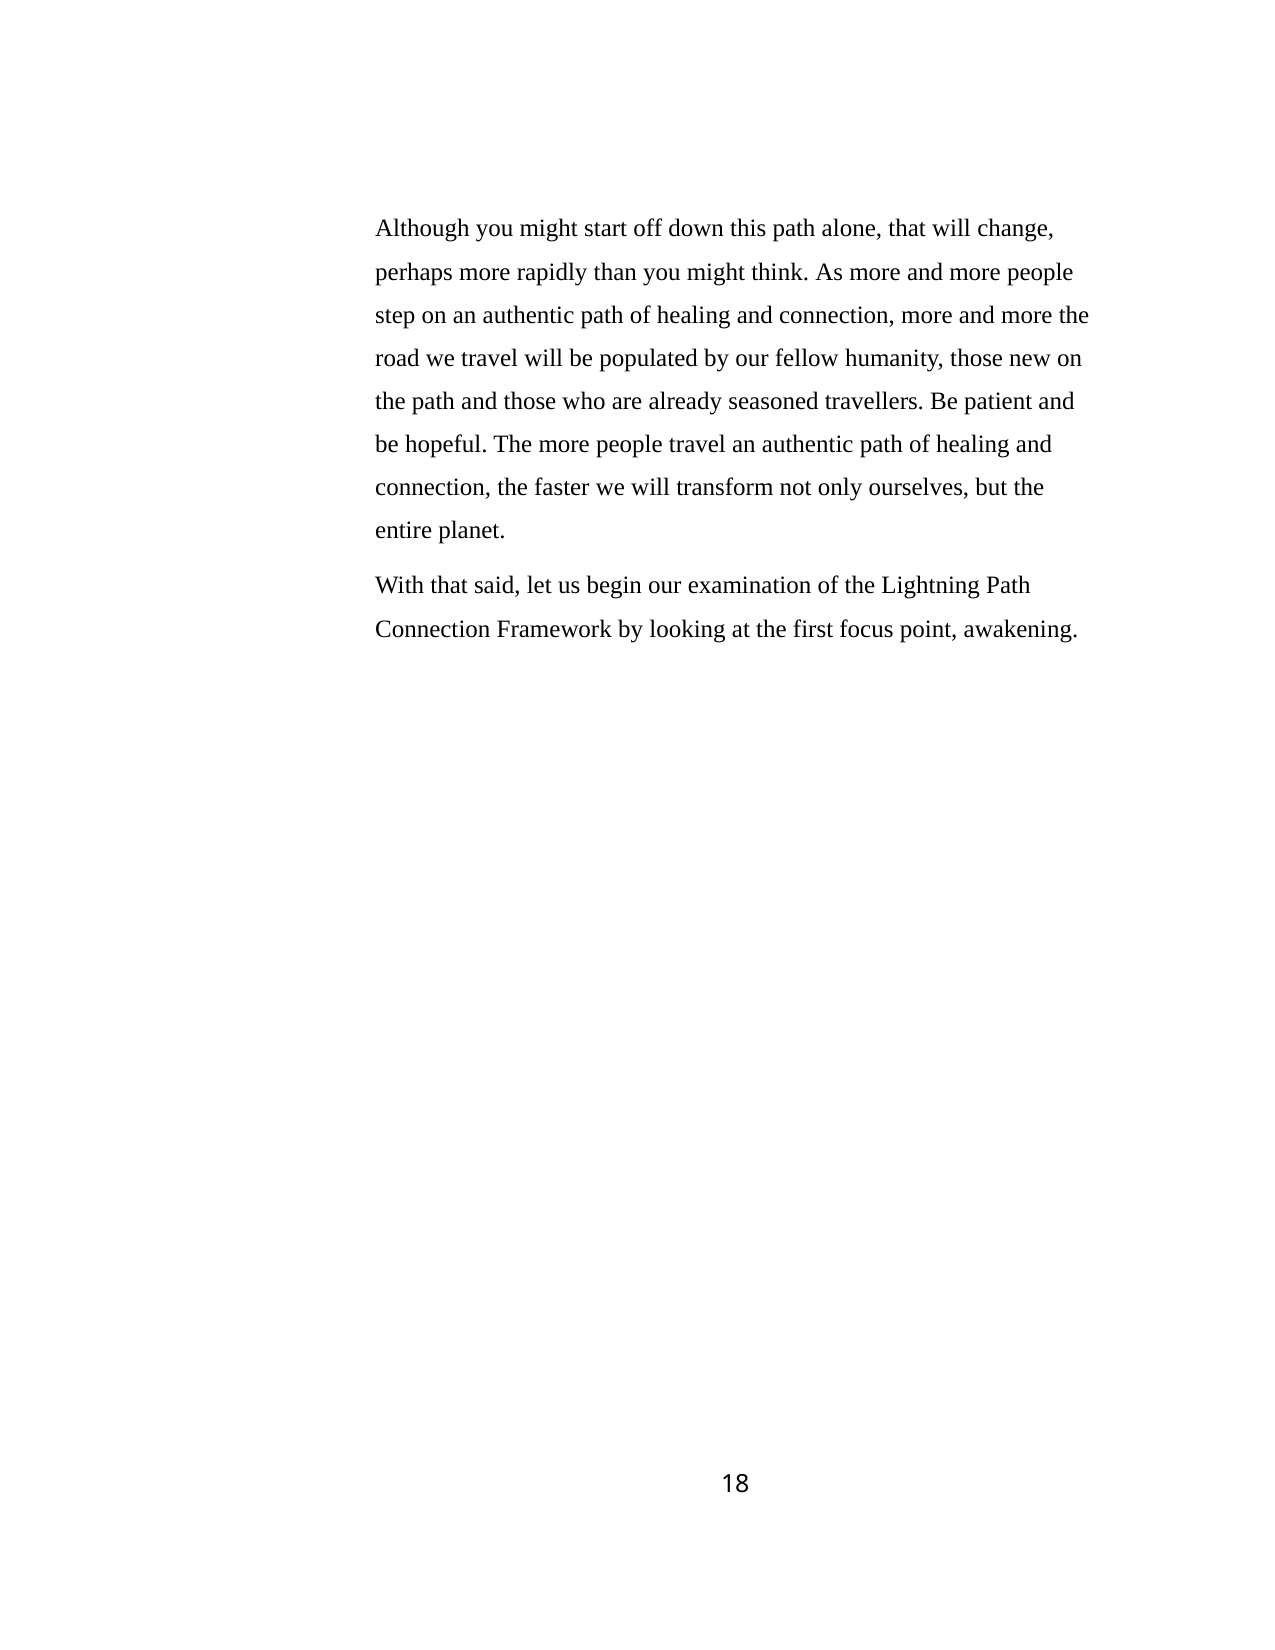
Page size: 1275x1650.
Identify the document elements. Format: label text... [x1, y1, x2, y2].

text With that said, let us begin our examination of the Lightning Path Connection Framework by looking at the first focus point, awakening. [375, 571, 1095, 642]
text Although you might start off down this path alone, that will change, perhaps more rapidly than you might think. As more and more people step on an authentic path of healing and connection, more and more the road we travel will be populated by our fellow humanity, those new on the path and those who are already seasoned travellers. Be patient and be hopeful. The more people travel an authentic path of healing and connection, the faster we will transform not only ourselves, but the entire planet. [375, 213, 1095, 544]
